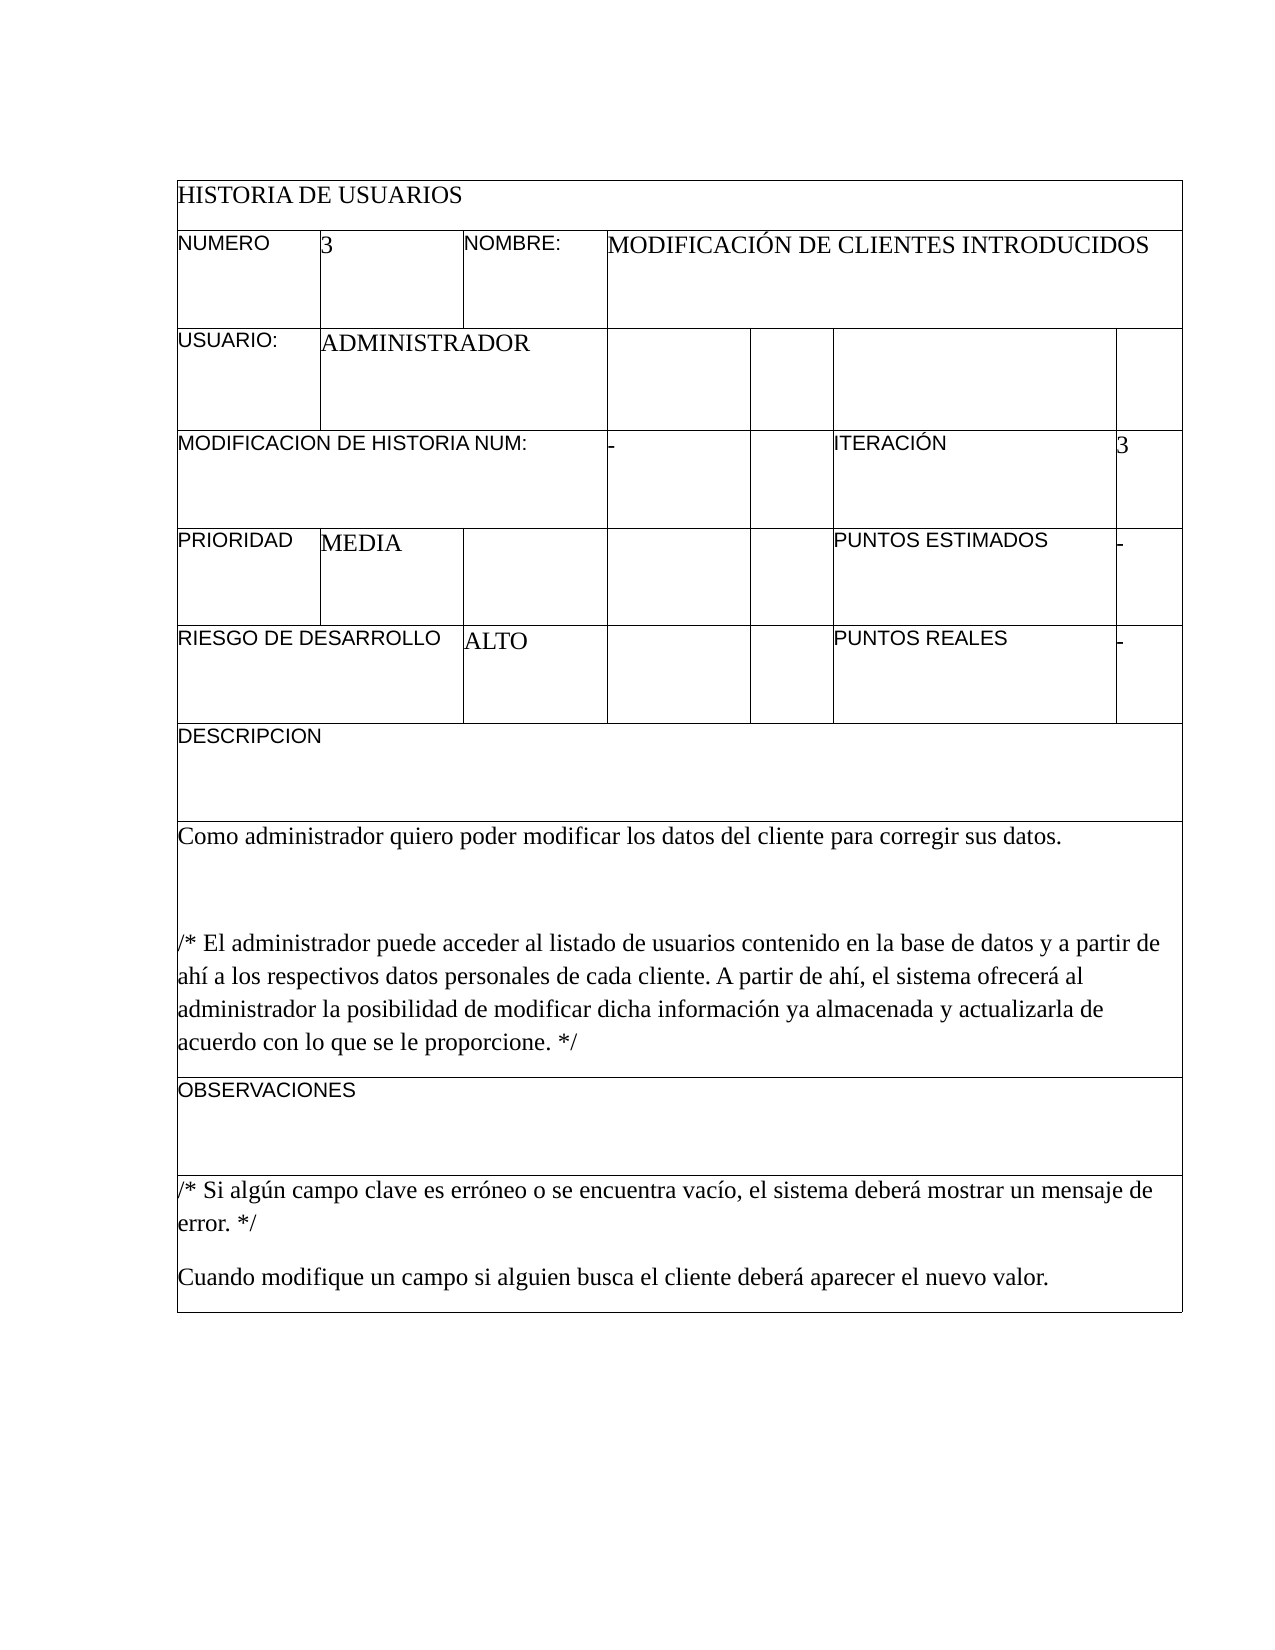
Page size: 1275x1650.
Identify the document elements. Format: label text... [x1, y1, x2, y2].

table_cell [464, 529, 607, 625]
table_cell OBSERVACIONES [178, 1078, 1182, 1174]
table_cell [834, 329, 1116, 430]
table_cell - [1117, 626, 1182, 723]
table_cell [751, 626, 833, 723]
table_cell [608, 329, 750, 430]
table_cell RIESGO DE DESARROLLO [178, 626, 463, 723]
table_cell USUARIO: [178, 329, 320, 430]
table_cell ADMINISTRADOR [321, 329, 607, 430]
table_cell [608, 529, 750, 625]
table_cell [608, 626, 750, 723]
table_cell /* Si algún campo clave es erróneo o se encuentra vacío, el sistema deberá mostrar un mensaje de error. */ Cuando modifique un campo si alguien busca el cliente deberá aparecer el nuevo valor. [178, 1176, 1182, 1312]
table_cell - [1117, 529, 1182, 625]
table_header HISTORIA DE USUARIOS [178, 181, 1182, 230]
table_cell NOMBRE: [464, 231, 607, 328]
table_cell PUNTOS REALES [834, 626, 1116, 723]
table_cell 3 [1117, 431, 1182, 528]
table_cell NUMERO [178, 231, 320, 328]
table_cell PRIORIDAD [178, 529, 320, 625]
table_cell - [608, 431, 750, 528]
table_cell ALTO [464, 626, 607, 723]
table_cell PUNTOS ESTIMADOS [834, 529, 1116, 625]
table_cell 3 [321, 231, 463, 328]
table_cell Como administrador quiero poder modificar los datos del cliente para corregir sus datos. /* El administrador puede acceder al listado de usuarios contenido en la base de datos y a partir de ahí a los respectivos datos personales de cada cliente. A partir de ahí, el sistema ofrecerá al administrador la posibilidad de modificar dicha información ya almacenada y actualizarla de acuerdo con lo que se le proporcione. */ [178, 822, 1182, 1077]
table_cell ITERACIÓN [834, 431, 1116, 528]
table_cell [751, 431, 833, 528]
table_cell [751, 529, 833, 625]
table_cell MODIFICACION DE HISTORIA NUM: [178, 431, 607, 528]
table_cell MODIFICACIÓN DE CLIENTES INTRODUCIDOS [608, 231, 1182, 328]
table_cell MEDIA [321, 529, 463, 625]
table_cell [1117, 329, 1182, 430]
table_cell [751, 329, 833, 430]
table_cell DESCRIPCION [178, 724, 1182, 821]
